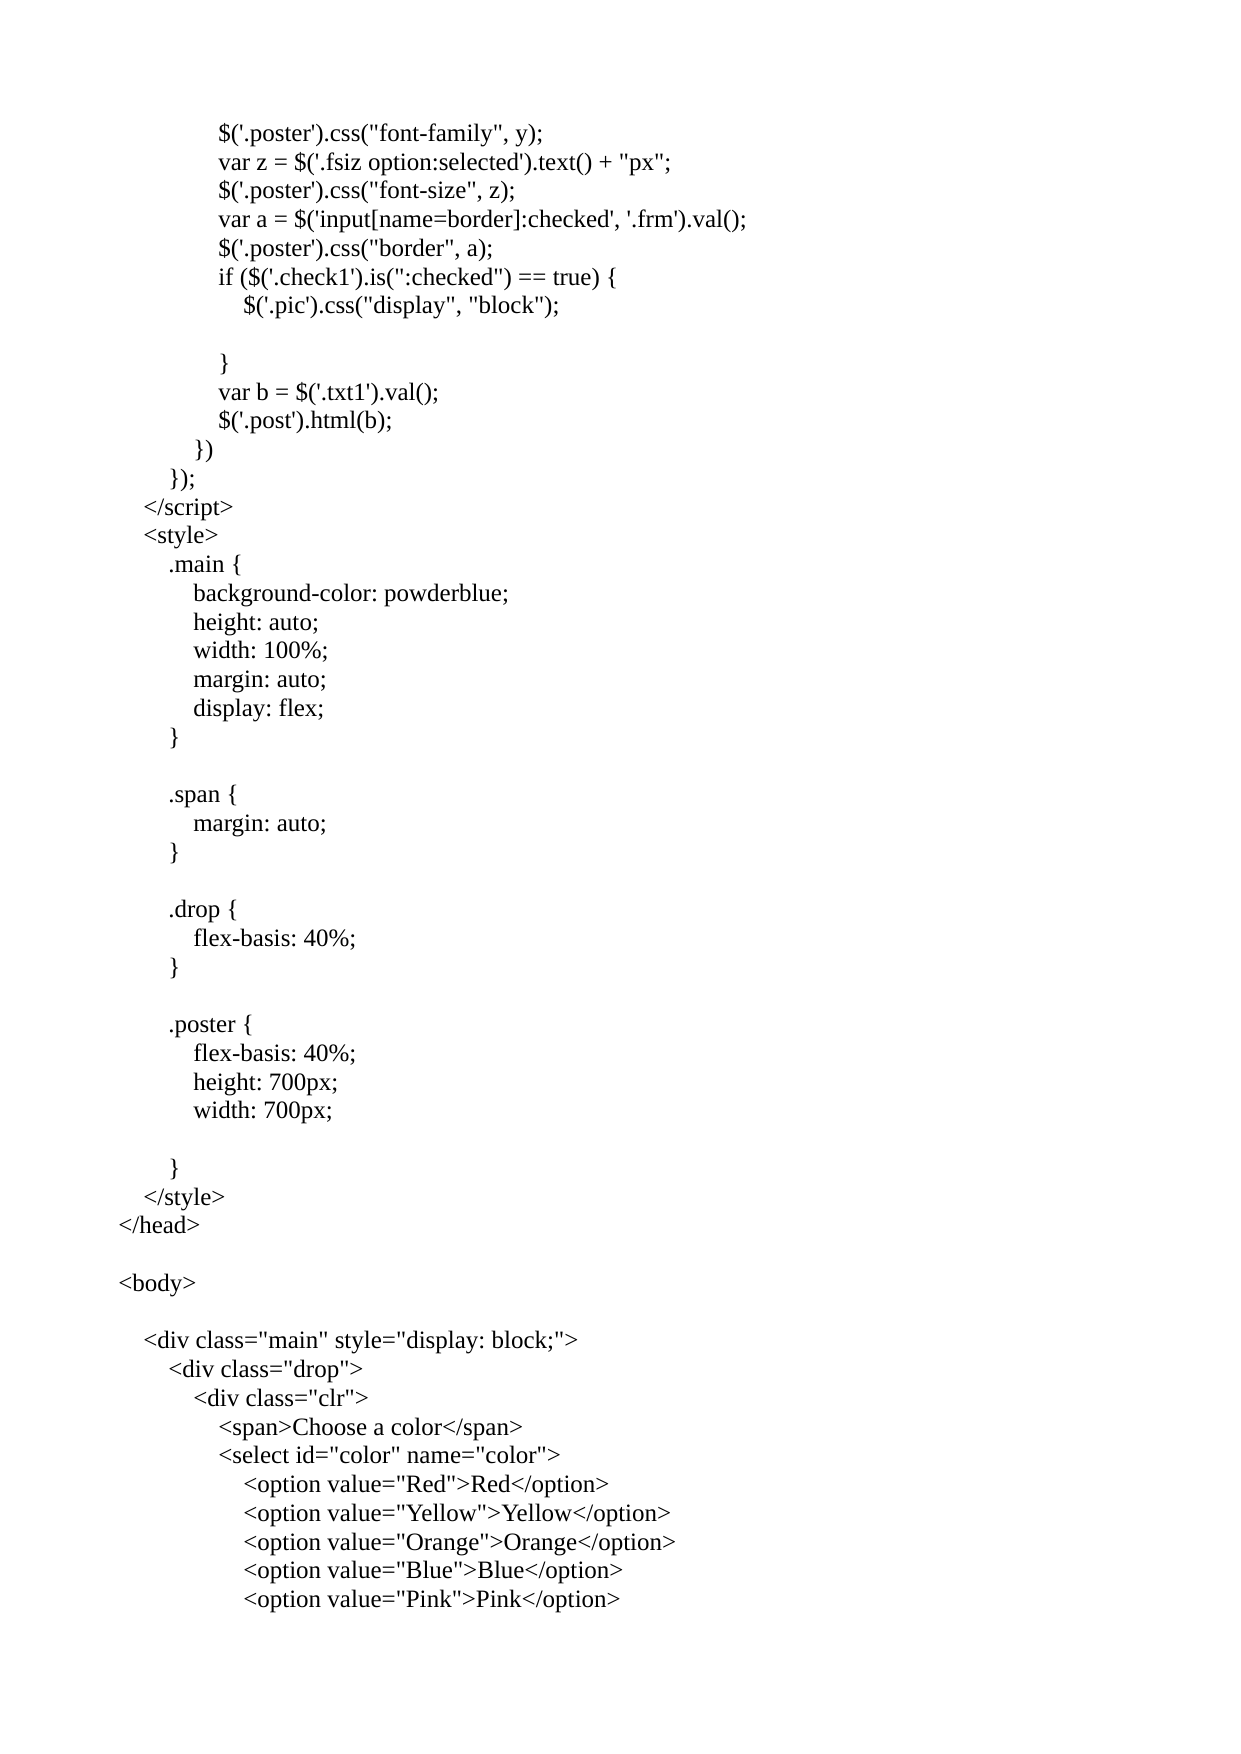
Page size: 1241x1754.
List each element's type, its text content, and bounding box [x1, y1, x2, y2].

text </style> [118, 1182, 1122, 1211]
text .span { [118, 779, 1122, 808]
text }); [118, 463, 1122, 492]
text $('.poster').css("font-family", y); [118, 118, 1122, 147]
text } [118, 952, 1122, 981]
text }) [118, 434, 1122, 463]
text <div class="clr"> [118, 1383, 1122, 1412]
text <option value="Orange">Orange</option> [118, 1527, 1122, 1556]
text width: 700px; [118, 1096, 1122, 1124]
text height: auto; [118, 607, 1122, 636]
text var b = $('.txt1').val(); [118, 377, 1122, 406]
text } [118, 722, 1122, 751]
text <style> [118, 521, 1122, 549]
text <div class="drop"> [118, 1354, 1122, 1383]
text } [118, 348, 1122, 377]
text <body> [118, 1268, 1122, 1297]
text <select id="color" name="color"> [118, 1441, 1122, 1469]
text </script> [118, 492, 1122, 521]
text <div class="main" style="display: block;"> [118, 1326, 1122, 1354]
text .drop { [118, 894, 1122, 923]
text flex-basis: 40%; [118, 923, 1122, 952]
text flex-basis: 40%; [118, 1038, 1122, 1067]
text var a = $('input[name=border]:checked', '.frm').val(); [118, 204, 1122, 233]
text } [118, 1153, 1122, 1182]
text <option value="Blue">Blue</option> [118, 1556, 1122, 1584]
text display: flex; [118, 693, 1122, 722]
text height: 700px; [118, 1067, 1122, 1096]
text .poster { [118, 1009, 1122, 1038]
text if ($('.check1').is(":checked") == true) { [118, 262, 1122, 291]
text $('.post').html(b); [118, 406, 1122, 434]
text <span>Choose a color</span> [118, 1412, 1122, 1441]
text $('.poster').css("font-size", z); [118, 176, 1122, 204]
text <option value="Red">Red</option> [118, 1469, 1122, 1498]
text } [118, 837, 1122, 866]
text <option value="Pink">Pink</option> [118, 1584, 1122, 1613]
text margin: auto; [118, 808, 1122, 837]
text $('.poster').css("border", a); [118, 233, 1122, 262]
text margin: auto; [118, 664, 1122, 693]
text .main { [118, 549, 1122, 578]
text var z = $('.fsiz option:selected').text() + "px"; [118, 147, 1122, 176]
text width: 100%; [118, 636, 1122, 664]
text <option value="Yellow">Yellow</option> [118, 1498, 1122, 1527]
text </head> [118, 1211, 1122, 1239]
text $('.pic').css("display", "block"); [118, 291, 1122, 319]
text background-color: powderblue; [118, 578, 1122, 607]
